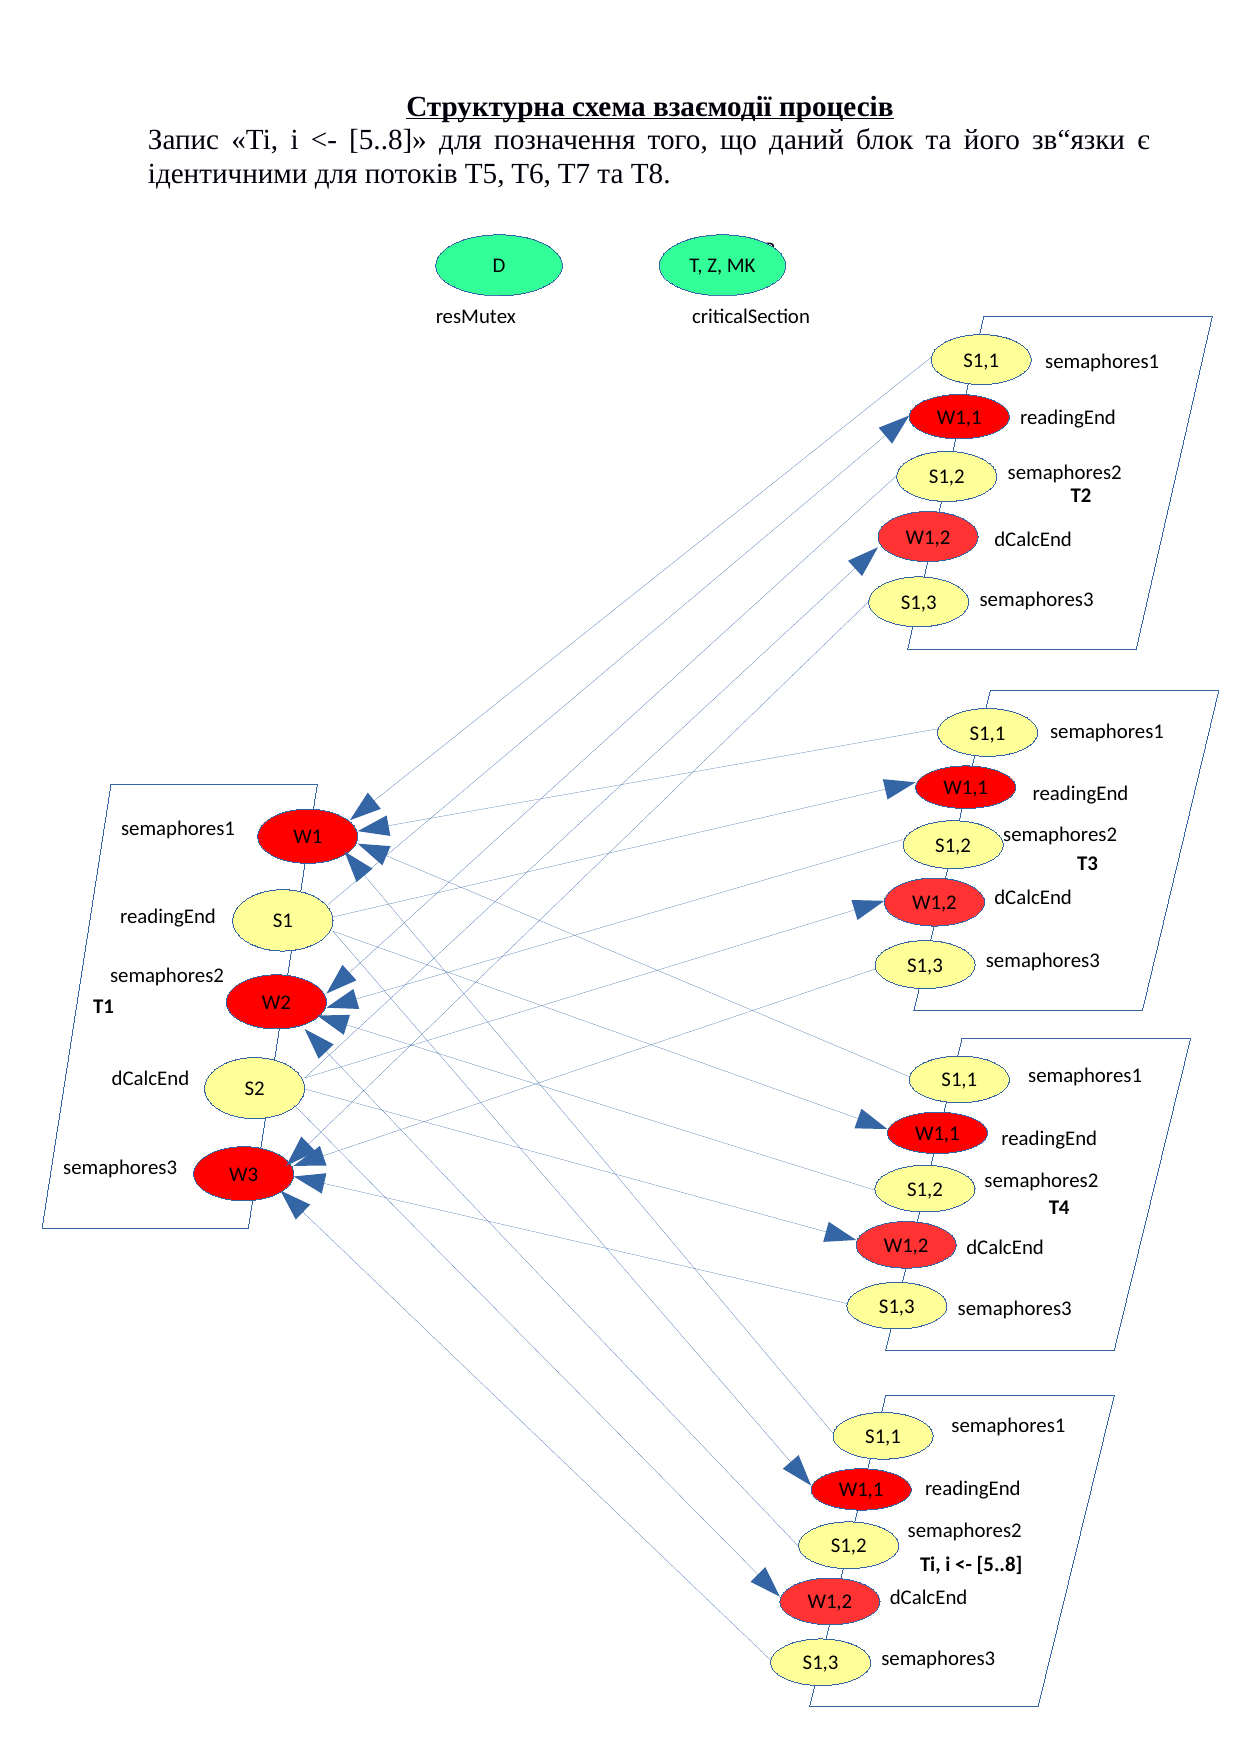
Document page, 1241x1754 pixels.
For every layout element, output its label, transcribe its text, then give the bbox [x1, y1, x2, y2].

text Структурна схема взаємодії процесів [148, 89, 1152, 122]
text Запис «Ti, i <- [5..8]» для позначення того, що даний блок та його зв“язки є ідентичними для потоків T5, T6, T7 та T8. [148, 122, 1152, 189]
